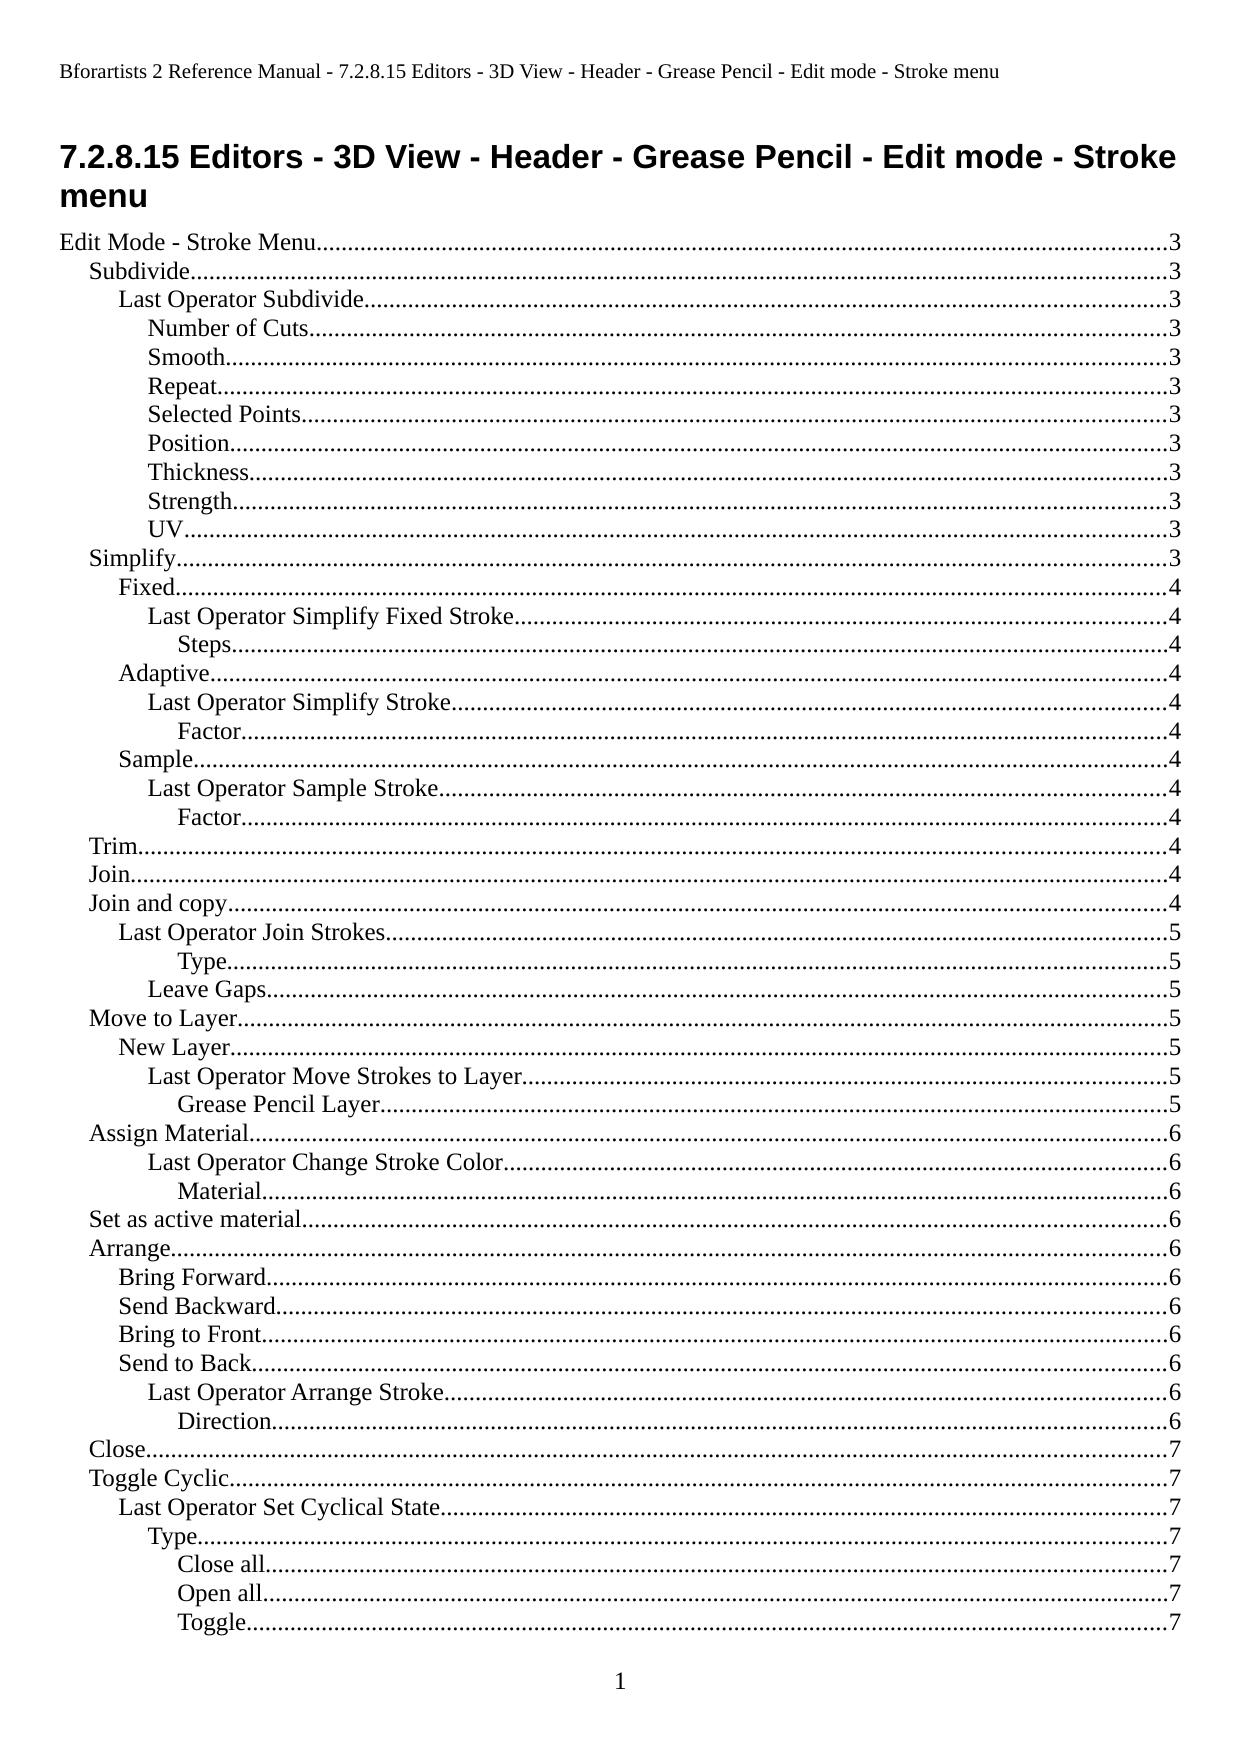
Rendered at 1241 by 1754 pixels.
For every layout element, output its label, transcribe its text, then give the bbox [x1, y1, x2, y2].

text Join 4 [88, 859, 1181, 888]
text Close 7 [88, 1434, 1181, 1463]
text UV 3 [147, 514, 1181, 543]
text Close all 7 [177, 1549, 1181, 1578]
text Set as active material 6 [88, 1204, 1181, 1233]
text Steps 4 [177, 629, 1181, 658]
text Smooth 3 [147, 342, 1181, 371]
text Factor 4 [177, 802, 1181, 831]
text Sample 4 [118, 744, 1181, 773]
text Open all 7 [177, 1578, 1181, 1607]
text Last Operator Simplify Stroke 4 [147, 687, 1181, 716]
text Last Operator Move Strokes to Layer 5 [147, 1061, 1181, 1089]
text Toggle 7 [177, 1607, 1181, 1636]
text Repeat 3 [147, 371, 1181, 399]
text Edit Mode - Stroke Menu 3 [59, 227, 1181, 256]
text Type 7 [147, 1521, 1181, 1549]
text Last Operator Simplify Fixed Stroke 4 [147, 601, 1181, 629]
text Toggle Cyclic 7 [88, 1463, 1181, 1492]
subtitle 7.2.8.15 Editors - 3D View - Header - Grease Pencil - Edit mode - Stroke menu [59, 138, 1181, 214]
text Arrange 6 [88, 1233, 1181, 1262]
text Last Operator Sample Stroke 4 [147, 773, 1181, 802]
text Bring Forward 6 [118, 1262, 1181, 1291]
text Material 6 [177, 1176, 1181, 1204]
text Selected Points 3 [147, 399, 1181, 428]
text Number of Cuts 3 [147, 313, 1181, 342]
text Send Backward 6 [118, 1291, 1181, 1319]
text Move to Layer 5 [88, 1003, 1181, 1032]
text Trim 4 [88, 831, 1181, 859]
text Grease Pencil Layer 5 [177, 1089, 1181, 1118]
text Last Operator Set Cyclical State 7 [118, 1492, 1181, 1521]
text Leave Gaps 5 [147, 974, 1181, 1003]
text Position 3 [147, 428, 1181, 457]
text Send to Back 6 [118, 1348, 1181, 1377]
text Join and copy 4 [88, 888, 1181, 917]
text Type 5 [177, 946, 1181, 974]
text Thickness 3 [147, 457, 1181, 486]
text Fixed 4 [118, 572, 1181, 601]
text Simplify 3 [88, 543, 1181, 572]
text Last Operator Arrange Stroke 6 [147, 1377, 1181, 1406]
text New Layer 5 [118, 1032, 1181, 1061]
text Factor 4 [177, 716, 1181, 744]
text Assign Material 6 [88, 1118, 1181, 1147]
text Subdivide 3 [88, 256, 1181, 284]
text Direction 6 [177, 1406, 1181, 1434]
text Last Operator Subdivide 3 [118, 284, 1181, 313]
text Last Operator Join Strokes 5 [118, 917, 1181, 946]
text Strength 3 [147, 486, 1181, 514]
text Adaptive 4 [118, 658, 1181, 687]
text Bring to Front 6 [118, 1319, 1181, 1348]
text Last Operator Change Stroke Color 6 [147, 1147, 1181, 1176]
